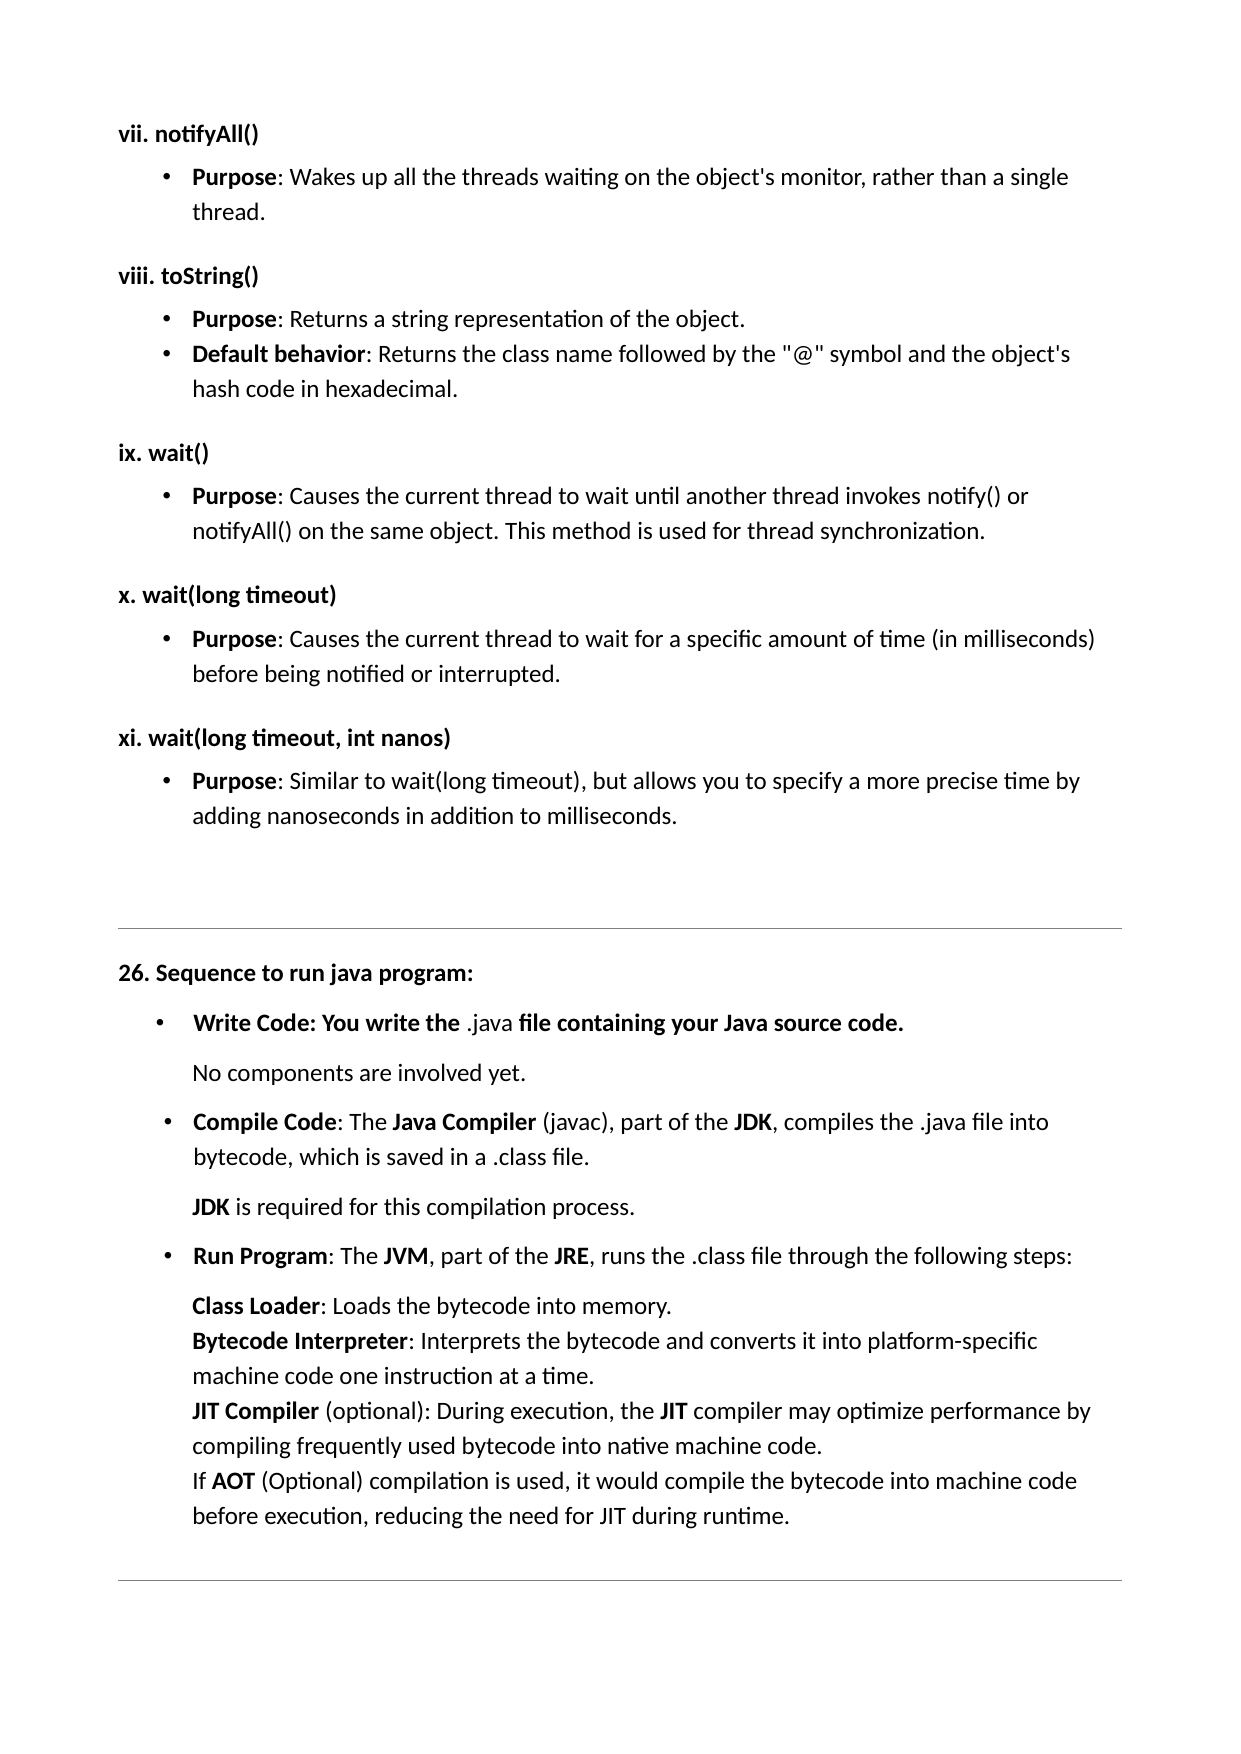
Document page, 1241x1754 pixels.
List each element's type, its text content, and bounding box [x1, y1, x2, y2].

list Purpose: Causes the current thread to wait for a specific amount of time (in milliseconds) before being notified or interrupted. [162, 623, 1122, 688]
subtitle vii. notifyAll() [118, 118, 1122, 149]
list Bytecode Interpreter: Interprets the bytecode and converts it into platform-specific machine code one instruction at a time. [162, 1325, 1122, 1391]
list No components are involved yet. [162, 1057, 1122, 1087]
text 26. Sequence to run java program: [118, 957, 1122, 988]
list If AOT (Optional) compilation is used, it would compile the bytecode into machine code before execution, reducing the need for JIT during runtime. [162, 1465, 1122, 1531]
list JIT Compiler (optional): During execution, the JIT compiler may optimize performance by compiling frequently used bytecode into native machine code. [162, 1395, 1122, 1461]
list Purpose: Causes the current thread to wait until another thread invokes notify() or notifyAll() on the same object. This method is used for thread synchronization. [162, 481, 1122, 546]
list Purpose: Returns a string representation of the object. [162, 303, 1122, 334]
list Class Loader: Loads the bytecode into memory. [162, 1290, 1122, 1321]
list Run Program: The JVM, part of the JRE, runs the .class file through the following steps: [164, 1240, 1122, 1271]
subtitle x. wait(long timeout) [118, 580, 1122, 610]
list Purpose: Wakes up all the threads waiting on the object's monitor, rather than a single thread. [162, 161, 1122, 227]
list Default behavior: Returns the class name followed by the "@" symbol and the object's hash code in hexadecimal. [162, 338, 1122, 404]
list JDK is required for this compilation process. [162, 1191, 1122, 1221]
subtitle ix. wait() [118, 437, 1122, 468]
subtitle xi. wait(long timeout, int nanos) [118, 722, 1122, 752]
subtitle viii. toString() [118, 260, 1122, 291]
list Write Code: You write the .java file containing your Java source code. [156, 1007, 1122, 1038]
list Purpose: Similar to wait(long timeout), but allows you to specify a more precise time by adding nanoseconds in addition to milliseconds. [162, 765, 1122, 830]
list Compile Code: The Java Compiler (javac), part of the JDK, compiles the .java file into bytecode, which is saved in a .class file. [164, 1106, 1122, 1172]
